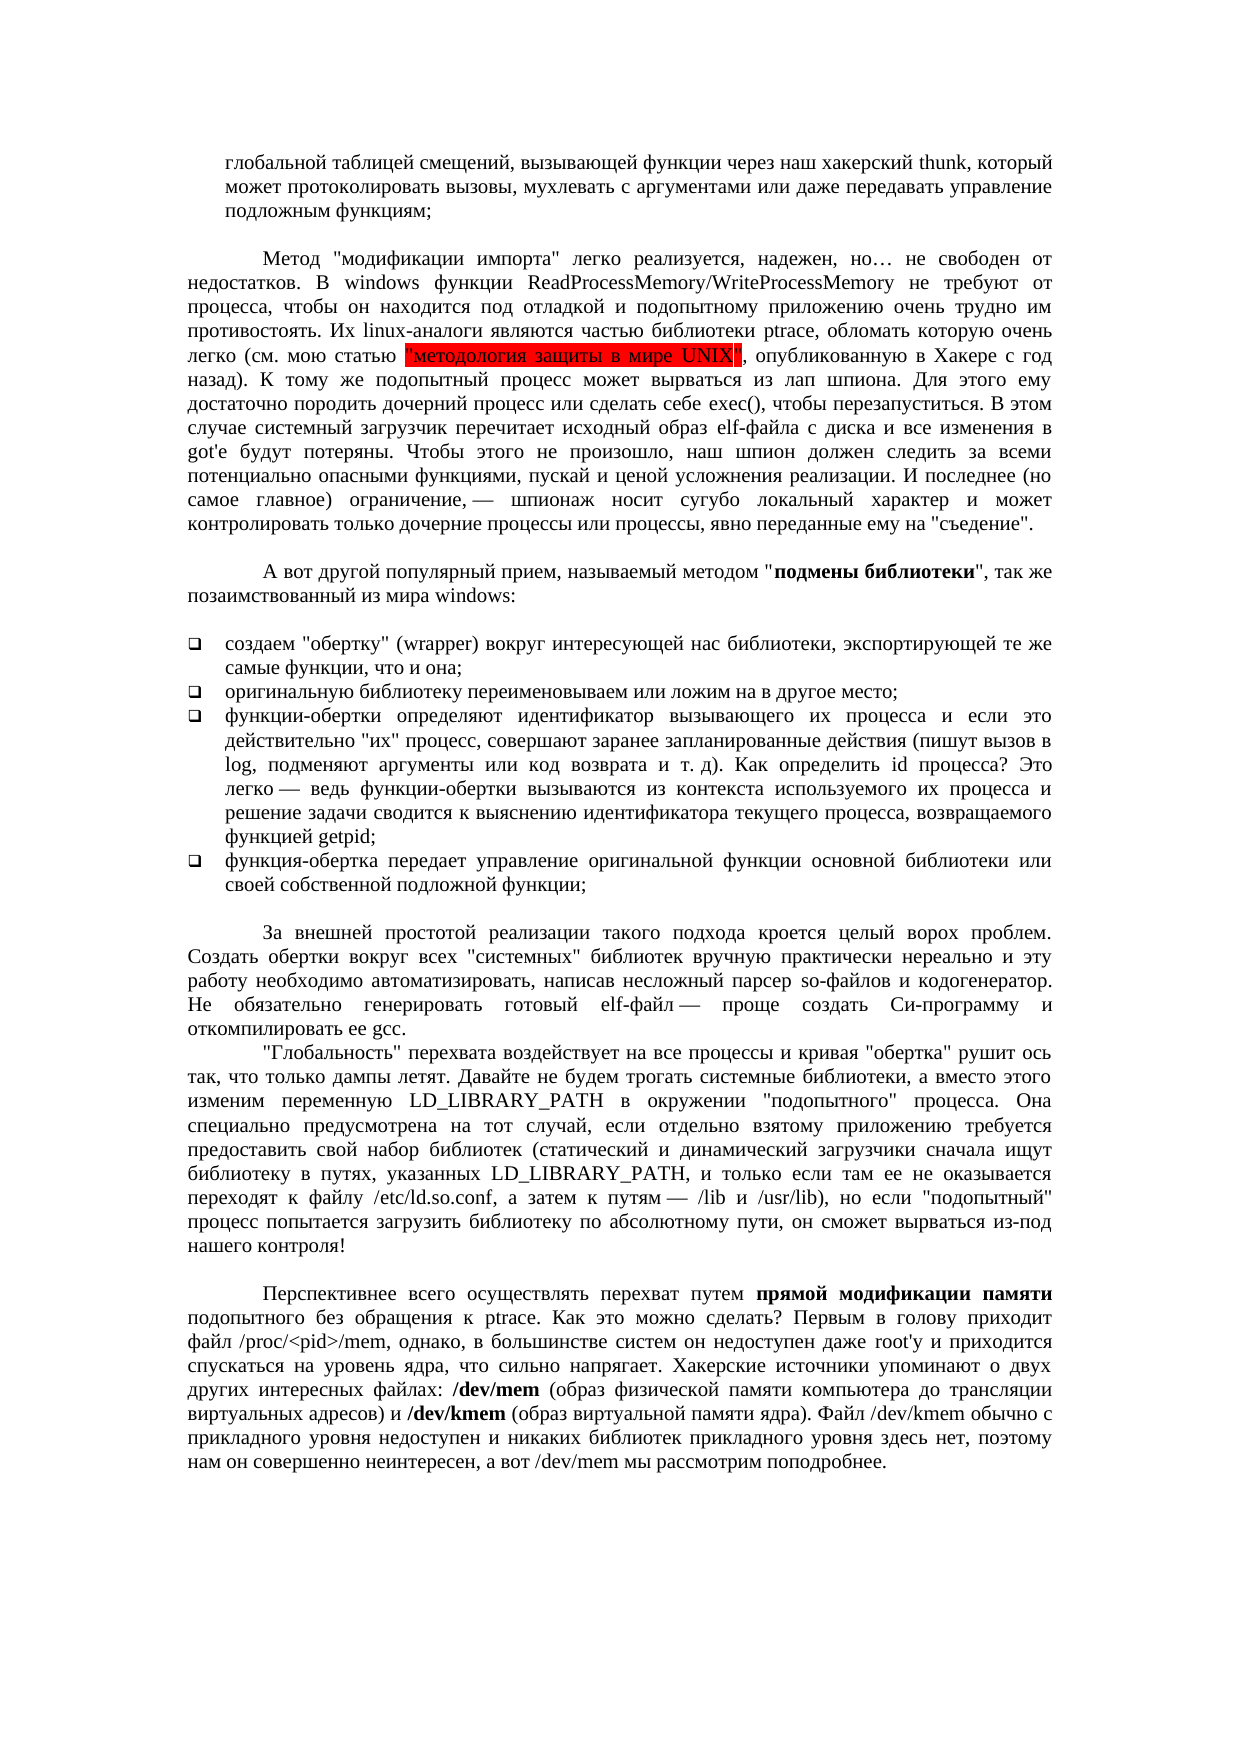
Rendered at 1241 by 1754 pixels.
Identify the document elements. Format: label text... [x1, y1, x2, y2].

list функции-обертки определяют идентификатор вызывающего их процесса и если это действительно "их" процесс, совершают заранее запланированные действия (пишут вызов в log, подменяют аргументы или код возврата и т. д). Как определить id процесса? Это легко — ведь функции-обертки вызываются из контекста используемого их процесса и решение задачи сводится к выяснению идентификатора текущего процесса, возвращаемого функцией getpid; [187, 703, 1053, 848]
text Перспективнее всего осуществлять перехват путем прямой модификации памяти подопытного без обращения к ptrace. Как это можно сделать? Первым в голову приходит файл /proc/<pid>/mem, однако, в большинстве систем он недоступен даже root'у и приходится спускаться на уровень ядра, что сильно напрягает. Хакерские источники упоминают о двух других интересных файлах: /dev/mem (образ физической памяти компьютера до трансляции виртуальных адресов) и /dev/kmem (образ виртуальной памяти ядра). Файл /dev/kmem обычно с прикладного уровня недоступен и никаких библиотек прикладного уровня здесь нет, поэтому нам он совершенно неинтересен, а вот /dev/mem мы рассмотрим поподробнее. [187, 1281, 1053, 1473]
text А вот другой популярный прием, называемый методом "подмены библиотеки", так же позаимствованный из мира windows: [187, 559, 1053, 607]
text За внешней простотой реализации такого подхода кроется целый ворох проблем. Создать обертки вокруг всех "системных" библиотек вручную практически нереально и эту работу необходимо автоматизировать, написав несложный парсер so-файлов и кодогенератор. Не обязательно генерировать готовый elf-файл — проще создать Си-программу и откомпилировать ее gcc. [187, 920, 1053, 1040]
list оригинальную библиотеку переименовываем или ложим на в другое место; [187, 679, 1053, 703]
list создаем "обертку" (wrapper) вокруг интересующей нас библиотеки, экспортирующей те же самые функции, что и она; [187, 631, 1053, 679]
list функция-обертка передает управление оригинальной функции основной библиотеки или своей собственной подложной функции; [187, 848, 1053, 896]
list глобальной таблицей смещений, вызывающей функции через наш хакерский thunk, который может протоколировать вызовы, мухлевать с аргументами или даже передавать управление подложным функциям; [187, 150, 1053, 222]
text Метод "модификации импорта" легко реализуется, надежен, но… не свободен от недостатков. В windows функции ReadProcessMemory/WriteProcessMemory не требуют от процесса, чтобы он находится под отладкой и подопытному приложению очень трудно им противостоять. Их linux-аналоги являются частью библиотеки ptrace, обломать которую очень легко (см. мою статью "методология защиты в мире UNIX", опубликованную в Хакере с год назад). К тому же подопытный процесс может вырваться из лап шпиона. Для этого ему достаточно породить дочерний процесс или сделать себе exec(), чтобы перезапуститься. В этом случае системный загрузчик перечитает исходный образ elf-файла с диска и все изменения в got'е будут потеряны. Чтобы этого не произошло, наш шпион должен следить за всеми потенциально опасными функциями, пускай и ценой усложнения реализации. И последнее (но самое главное) ограничение, — шпионаж носит сугубо локальный характер и может контролировать только дочерние процессы или процессы, явно переданные ему на "съедение". [187, 246, 1053, 535]
text "Глобальность" перехвата воздействует на все процессы и кривая "обертка" рушит ось так, что только дампы летят. Давайте не будем трогать системные библиотеки, а вместо этого изменим переменную LD_LIBRARY_PATH в окружении "подопытного" процесса. Она специально предусмотрена на тот случай, если отдельно взятому приложению требуется предоставить свой набор библиотек (статический и динамический загрузчики сначала ищут библиотеку в путях, указанных LD_LIBRARY_PATH, и только если там ее не оказывается переходят к файлу /etc/ld.so.conf, а затем к путям — /lib и /usr/lib), но если "подопытный" процесс попытается загрузить библиотеку по абсолютному пути, он сможет вырваться из-под нашего контроля! [187, 1040, 1053, 1257]
